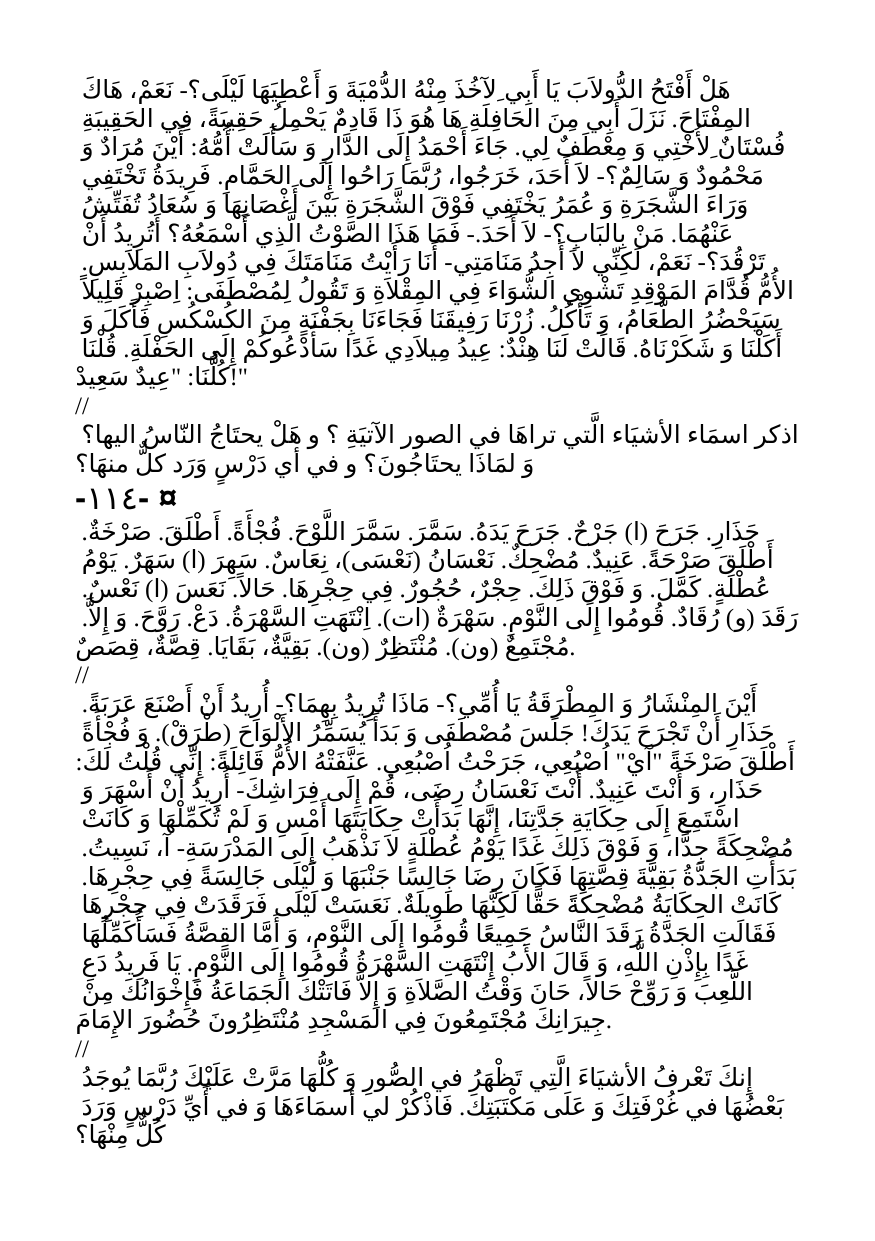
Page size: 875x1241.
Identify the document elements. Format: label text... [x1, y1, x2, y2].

text // [75, 1052, 799, 1081]
text هِشَامٌ لاَ يَمْشِي بَعْدُ هُوَ مَا زَالَ يَحْبُو. أُخْتُهُ تَجْلِسُ بِجَانِبِهِ وَ تَحْرُسُهُ دَائِمًا مِنْ أَنْ يَتَنَاوَلَ الأَشْيَاءَ القَذِرَةَ. الفُطُورُ جَاهِزٌ، تَعَالَوْا يَا أَطْفَالُ- بَلْ نُرِيدُ أَنْ نَخْرُجَ- لاَ، أَفْطِرُوا أَوَّلاً ثُمَّ اخْرُجُو، وَ إِذَا خَرَجْتُمْ فَالْبَسُوا المَعَاطِفَ وَ لاَ تَنْسَوُوا المَطَرِيَّاتِ فَالبَرْدُ شَدِيدٌ وَ المَطَرُ مَا زَالَ يَسْقُطُ. [75, 1081, 799, 1167]
text إِنكَ تَعْرفُ الأشيَاءَ الَّتِي تَظْهَرُ في الصُّورِ وَ كُلُّهَا مَرَّتْ عَلَيْكَ رُبَّمَا يُوجَدُ بَعْضُهَا في غُرْفَتِكَ وَ عَلَى مَكْتَبَتِكَ. فَاذْكُرْ لي أسمَاءَهَا وَ في أَيِّ دَرْسٍ وَرَدَ كُلٌّ مِنْهَا؟ [75, 794, 799, 880]
subtitle -١١٥- ¤ [75, 880, 799, 909]
text مُمَرِّضَةٌ (ات). سَمَّاعَةٌ (ات). مَطَرِيَّةٌ (ات). حَبَا (و) حَبْوٌ. مَا زَالَ. مَا زَالَ الوَلِيدُ يَحْبُو. تَنَاوَلَ.قَذِرٌ. جَاهِزٌ. الشَّايُ جَاهِزٌ. أَفْطَرَ. تَأَلَّمَ. أَحَسَّ ب//... [75, 909, 799, 966]
text حُمَّى. أَحَسَّ بِالبَرْدِ. يُحِسُّ بِالحُمَّى. حَبَّةٌ (ات). نَزَعَ (ي) نَزْعٌ. نَزَعَ ثِيَابَهُ. طَفِيفٌ. زَالَ (و) زَوَالٌ. لَزِمَ (ا) لُزُومٌ. لَزِمَ الفِرَاشَ. لَزِمَ البَيْتَ. تَذَكَّرَ. تَذَكَّرْتُ! حُقْنَةٌ، حُقَنٌ. بِنَايَةٌ (ات). لاَ بَأْسَ عَلَيْكَ. فِي أَثْنَاءِ ذَلِكَ. [75, 966, 799, 1052]
text // [75, 765, 799, 794]
text أَبِي، أَبِي! لَيْلَى تَبْكِي.- مَا بِهَا يَا خَالِدُ؟ رُبَّمَا تُرِيدُ دُمْيَةً؟- لاَ أَدْرِي، رُبَّمَا تُرِيدُ، هَلْ أَفْتَحُ الدُّولاَبَ يَا أَبِي ِلآخُذَ مِنْهُ الدُّمْيَةَ وَ أَعْطِيَهَا لَيْلَى؟- نَعَمْ، هَاكَ المِفْتَاحَ. نَزَلَ أَبِي مِنَ الحَافِلَةِ هَا هُوَ ذَا قَادِمٌ يَحْمِلُ حَقِيبَةً، فِي الحَقِيبَةِ فُسْتَانٌ ِلأُخْتِي وَ مِعْطَفٌ لِي. جَاءَ أَحْمَدُ إِلَى الدَّارِ وَ سَأَلَتْ أُمُّهُ: أَيْنَ مُرَادٌ وَ مَحْمُودٌ وَ سَالِمٌ؟- لاَ أَحَدَ، خَرَجُوا، رُبَّمَا رَاحُوا إِلَى الحَمَّامِ. فَرِيدَةُ تَخْتَفِي وَرَاءَ الشَّجَرَةِ وَ عُمَرُ يَخْتَفِي فَوْقَ الشَّجَرَةِ بَيْنَ أَغْصَانِهَا وَ سُعَادُ تُفَتِّشُ عَنْهُمَا. مَنْ بِالبَابِ؟- لاَ أَحَدَ.- فَمَا هَذَا الصَّوْتُ الَّذِي أَسْمَعُهُ؟ أَتُرِيدُ أَنْ تَرْقُدَ؟- نَعَمْ، لَكِنِّي لاَ أَجِدُ مَنَامَتِي- أَنَا رَأَيْتُ مَنَامَتَكَ فِي دُولاَبِ المَلاَبِسِ. الأُمُّ قُدَّامَ المَوْقِدِ تَشْوِي الشُّوَاءَ فِي المِقْلاَةِ وَ تَقُولُ لِمُصْطَفَى: اِصْبِرْ قَلِيلاً سَيَحْضُرُ الطَّعَامُ، وَ تَأْكُلُ. زُرْنَا رَفِيقَنَا فَجَاءَنَا بِجَفْنَةٍ مِنَ الكُسْكُسِ فَأَكَلَ وَ أَكَلْنَا وَ شَكَرْنَاهُ. قَالَتْ لَنَا هِنْدٌ: عِيدُ مِيلاَدِي غَدًا سَأَدْعُوكُمْ إِلَى الحَفْلَةِ. قُلْنَا كُلُّنَا: "عِيدٌ سَعِيدْ!" [75, 75, 799, 132]
text أَيْنَ المِنْشَارُ وَ المِطْرَقَةُ يَا أُمِّي؟- مَاذَا تُرِيدُ بِهِمَا؟- أُرِيدُ أَنْ أَصْنَعَ عَرَبَةً. حَذَارِ أَنْ تَجْرَحَ يَدَكَ! جَلَسَ مُصْطَفَى وَ بَدَأَ يُسَمِّرُ الأَلْوَاحَ (طْرَقْ). وَ فُجْأَةً أَطْلَقَ صَرْخَةً "آيْ" اُصْبُعِي، جَرَحْتُ اُصْبُعِي. عَنَّفَتْهُ الأُمُّ قَائِلَةً: إِنِّي قُلْتُ لَكَ: حَذَارِ، وَ أَنْتَ عَنِيدٌ. أَنْتَ نَعْسَانُ رِضَى، قُمْ إِلَى فِرَاشِكَ- أُرِيدُ أَنْ أَسْهَرَ وَ اسْتَمِعَ إِلَى حِكَايَةِ جَدَّتِنَا، إِنَّهَا بَدَأَتْ حِكَايَتَهَا أَمْسِ وَ لَمْ تُكَمِّلْهَا وَ كَانَتْ مُضْحِكَةً جِدًّا، وَ فَوْقَ ذَلِكَ غَدًا يَوْمُ عُطْلَةٍ لاَ نَذْهَبُ إِلَى المَدْرَسَةِ- آ، نَسِيتُ. بَدَأَتِ الجَدَّةُ بَقِيَّةَ قِصَّتِهَا فَكَانَ رِضَا جَالِسًا جَنْبَهَا وَ لَيْلَى جَالِسَةً فِي حِجْرِهَا. كَانَتْ الحِكَايَةُ مُضْحِكَةً حَقًّا لَكِنَّهَا طَوِيلَةٌ. نَعَسَتْ لَيْلَى فَرَقَدَتْ فِي حِجْرِهَا فَقَالَتِ الجَدَّةُ رَقَدَ النَّاسُ جَمِيعًا قُومُوا إِلَى النَّوْمِ، وَ أَمَّا القِصَّةُ فَسَأُكَمِّلُهَا غَدًا بِإِذْنِ اللَّهِ، وَ قَالَ الأَبُ إِنْتَهَتِ السَّهْرَةُ قُومُوا إِلَى النَّوْمِ. يَا فَرِيدُ دَعِ اللَّعِبَ وَ رَوِّحْ حَالاً، حَانَ وَقْتُ الصَّلاَةِ وَ إِلاَّ فَاتَتْكَ الجَمَاعَةُ فَإِخْوَانُكَ مِنْ جِيرَانِكَ مُجْتَمِعُونَ فِي المَسْجِدِ مُنْتَظِرُونَ حُضُورَ الإِمَامَ. [75, 420, 799, 765]
text // [75, 132, 799, 161]
text // [75, 391, 799, 420]
subtitle -١١٤- ¤ [75, 219, 799, 247]
text حَذَارِ. جَرَحَ (ا) جَرْحٌ. جَرَحَ يَدَهُ. سَمَّرَ. سَمَّرَ اللَّوْحَ. فُجْأَةً. أَطْلَقَ. صَرْخَةٌ. أَطْلَقَ صَرْحَةً. عَنِيدٌ. مُضْحِكٌ. نَعْسَانُ (نَعْسَى)، نِعَاسٌ. سَهِرَ (ا) سَهَرٌ. يَوْمُ عُطْلَةٍ. كَمَّلَ. وَ فَوْقَ ذَلِكَ. حِجْرٌ، حُجُورٌ. فِي حِجْرِهَا. حَالاً. نَعَسَ (ا) نَعْسٌ. رَقَدَ (و) رُقَادٌ. قُومُوا إِلَى النَّوْمِ. سَهْرَةٌ (ات). اِنْتَهَتِ السَّهْرَةُ. دَعْ. رَوَّحَ. وَ إِلاَّ. مُجْتَمِعٌ (ون). مُنْتَظِرٌ (ون). بَقِيَّةٌ، بَقَايَا. قِصَّةٌ، قِصَصٌ. [75, 247, 799, 391]
text اذكر اسمَاء الأشيَاء الَّتي تراهَا في الصور الآتيَةِ ؟ و هَلْ يحتَاجُ النّاسُ اليها؟ وَ لمَاذَا يحتَاجُونَ؟ و في أي دَرْسٍ وَرَد كلٌّ منهَا؟ [75, 161, 799, 219]
